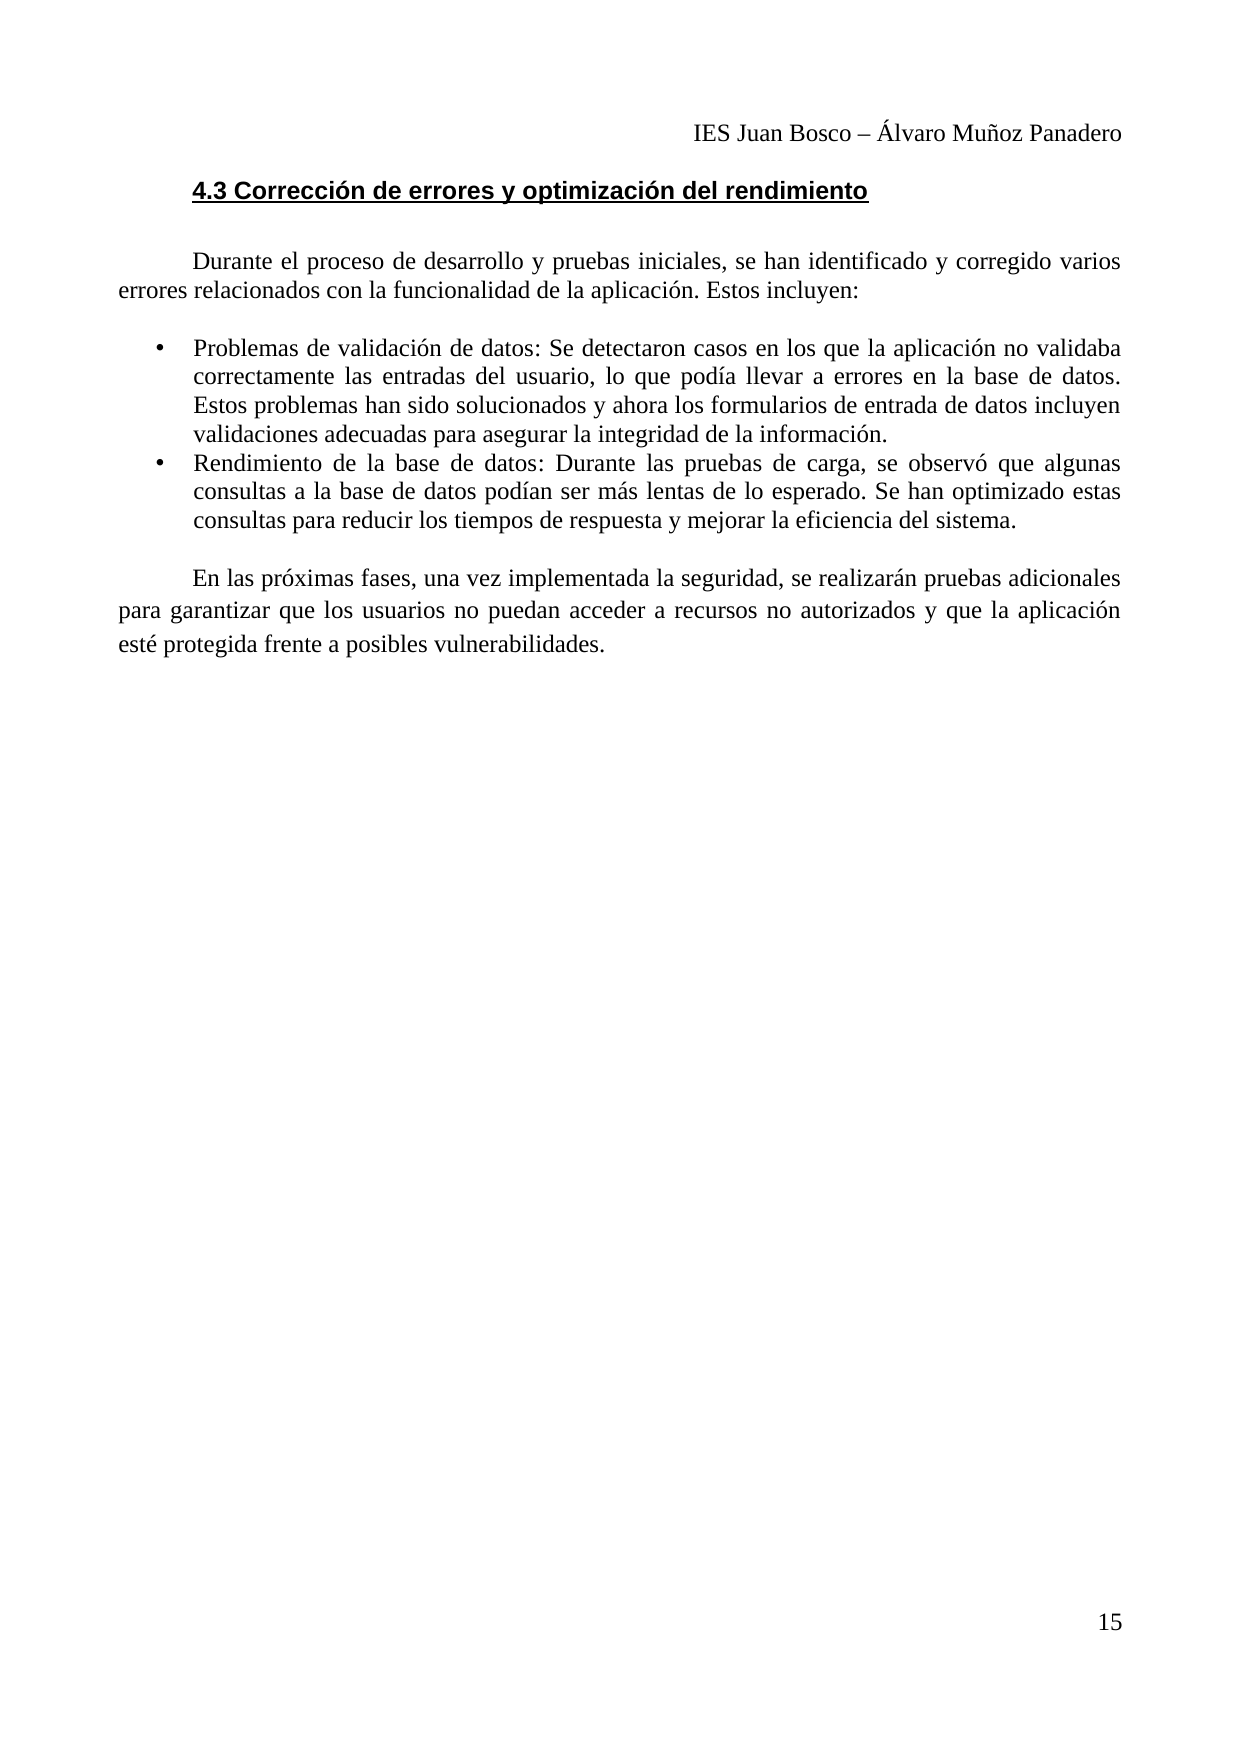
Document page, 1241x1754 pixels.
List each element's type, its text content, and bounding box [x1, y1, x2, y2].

list Problemas de validación de datos: Se detectaron casos en los que la aplicación no validaba correctamente las entradas del usuario, lo que podía llevar a errores en la base de datos. Estos problemas han sido solucionados y ahora los formularios de entrada de datos incluyen validaciones adecuadas para asegurar la integridad de la información. [156, 333, 1122, 448]
list Rendimiento de la base de datos: Durante las pruebas de carga, se observó que algunas consultas a la base de datos podían ser más lentas de lo esperado. Se han optimizado estas consultas para reducir los tiempos de respuesta y mejorar la eficiencia del sistema. [156, 448, 1122, 534]
subtitle 4.3 Corrección de errores y optimización del rendimiento [118, 176, 1122, 205]
text Durante el proceso de desarrollo y pruebas iniciales, se han identificado y corregido varios errores relacionados con la funcionalidad de la aplicación. Estos incluyen: [118, 246, 1122, 304]
text En las próximas fases, una vez implementada la seguridad, se realizarán pruebas adicionales para garantizar que los usuarios no puedan acceder a recursos no autorizados y que la aplicación esté protegida frente a posibles vulnerabilidades. [118, 563, 1122, 657]
